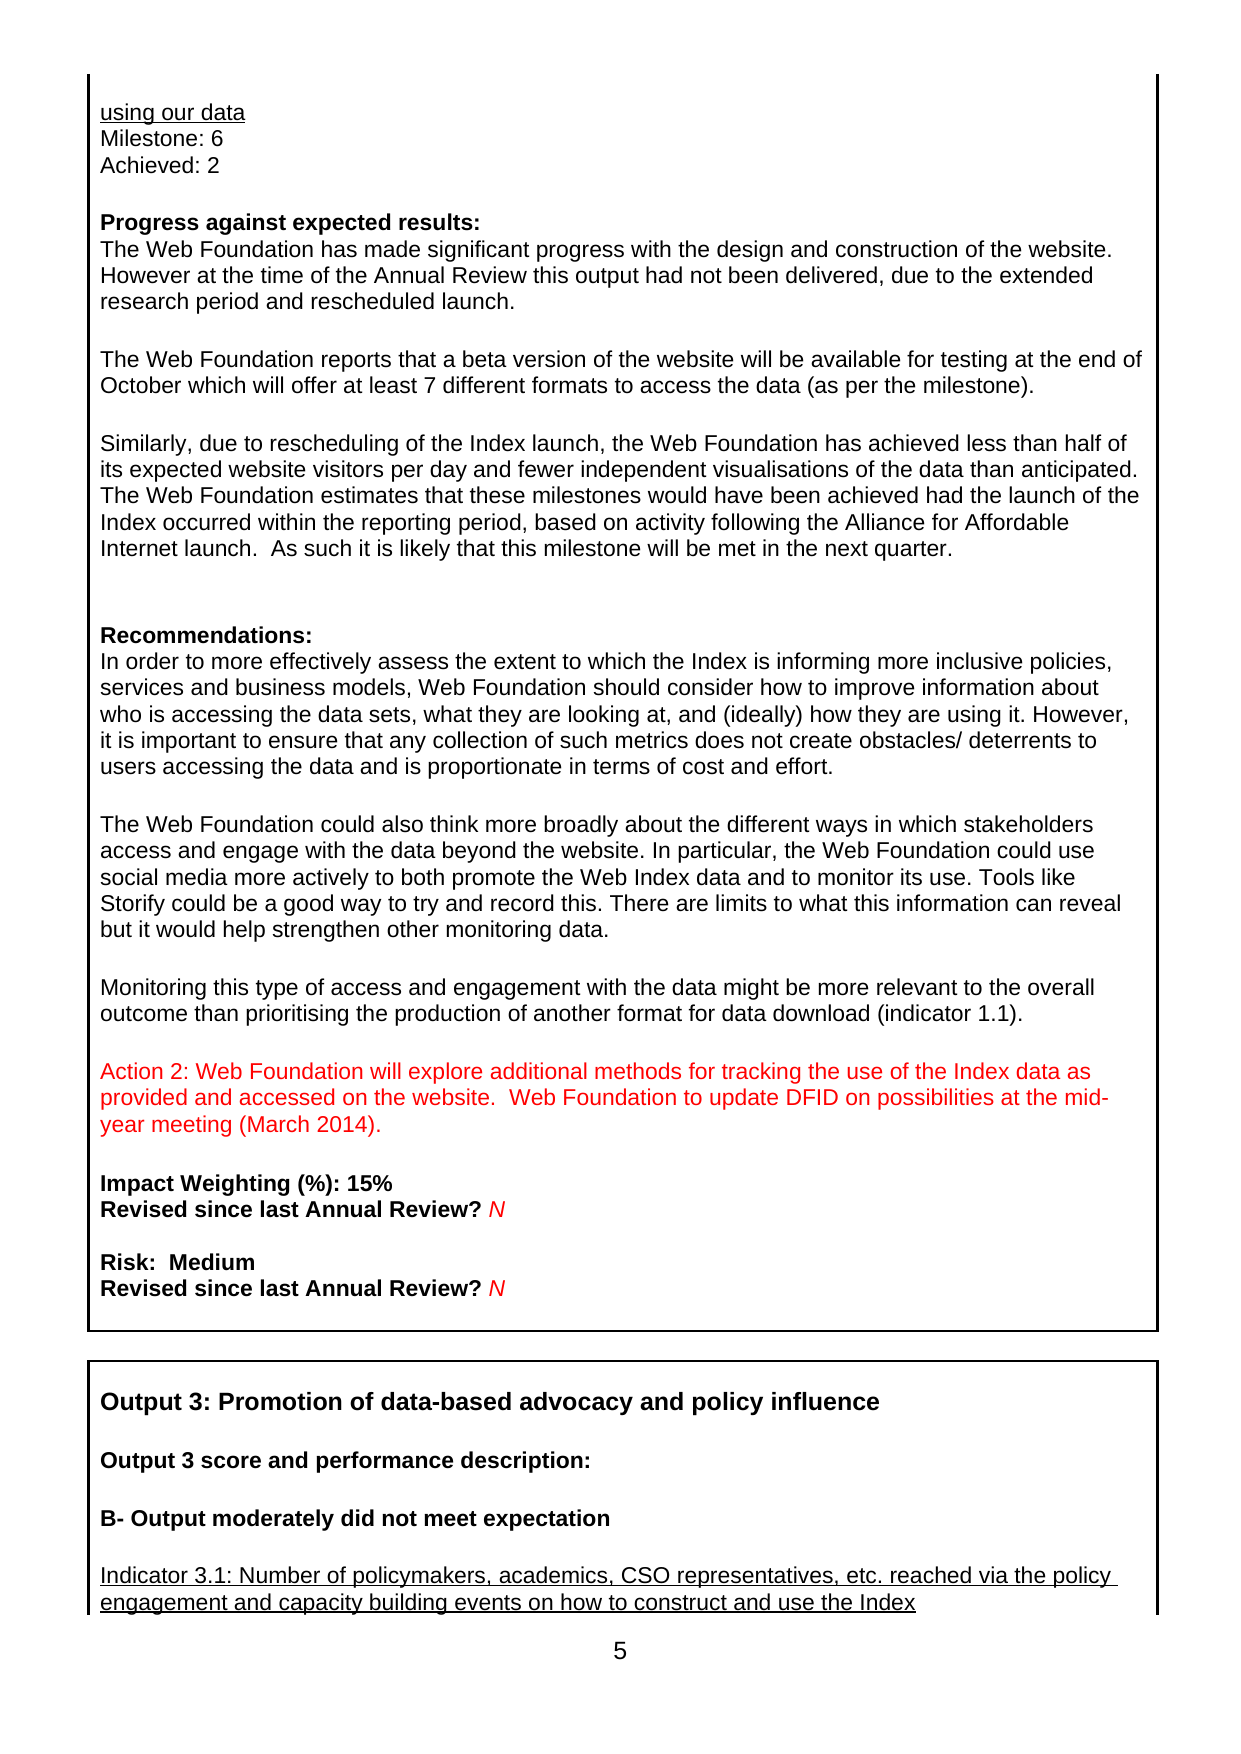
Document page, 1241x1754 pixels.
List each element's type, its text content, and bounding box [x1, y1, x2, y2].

table_cell using our data Milestone: 6 Achieved: 2 [90, 74, 1156, 184]
table_header Output 3: Promotion of data-based advocacy and policy influence [90, 1362, 1156, 1422]
table_cell Progress against expected results: The Web Foundation has made significant progress with the design and construction of the website. However at the time of the Annual Review this output had not been delivered, due to the extended research period and rescheduled launch. The Web Foundation reports that a beta version of the website will be available for testing at the end of October which will offer at least 7 different formats to access the data (as per the milestone). Similarly, due to rescheduling of the Index launch, the Web Foundation has achieved less than half of its expected website visitors per day and fewer independent visualisations of the data than anticipated. The Web Foundation estimates that these milestones would have been achieved had the launch of the Index occurred within the reporting period, based on activity following the Alliance for Affordable Internet launch. As such it is likely that this milestone will be met in the next quarter. Recommendations: In order to more effectively assess the extent to which the Index is informing more inclusive policies, services and business models, Web Foundation should consider how to improve information about who is accessing the data sets, what they are looking at, and (ideally) how they are using it. However, it is important to ensure that any collection of such metrics does not create obstacles/ deterrents to users accessing the data and is proportionate in terms of cost and effort. The Web Foundation could also think more broadly about the different ways in which stakeholders access and engage with the data beyond the website. In particular, the Web Foundation could use social media more actively to both promote the Web Index data and to monitor its use. Tools like Storify could be a good way to try and record this. There are limits to what this information can reveal but it would help strengthen other monitoring data. Monitoring this type of access and engagement with the data might be more relevant to the overall outcome than prioritising the production of another format for data download (indicator 1.1). Action 2: Web Foundation will explore additional methods for tracking the use of the Index data as provided and accessed on the website. Web Foundation to update DFID on possibilities at the mid-year meeting (March 2014). Impact Weighting (%): 15% Revised since last Annual Review? N Risk: Medium Revised since last Annual Review? N [90, 184, 1156, 1330]
table_cell Output 3 score and performance description: B- Output moderately did not meet expectation Indicator 3.1: Number of policymakers, academics, CSO representatives, etc. reached via the policy engagement and capacity building events on how to construct and use the Index [90, 1422, 1156, 1615]
